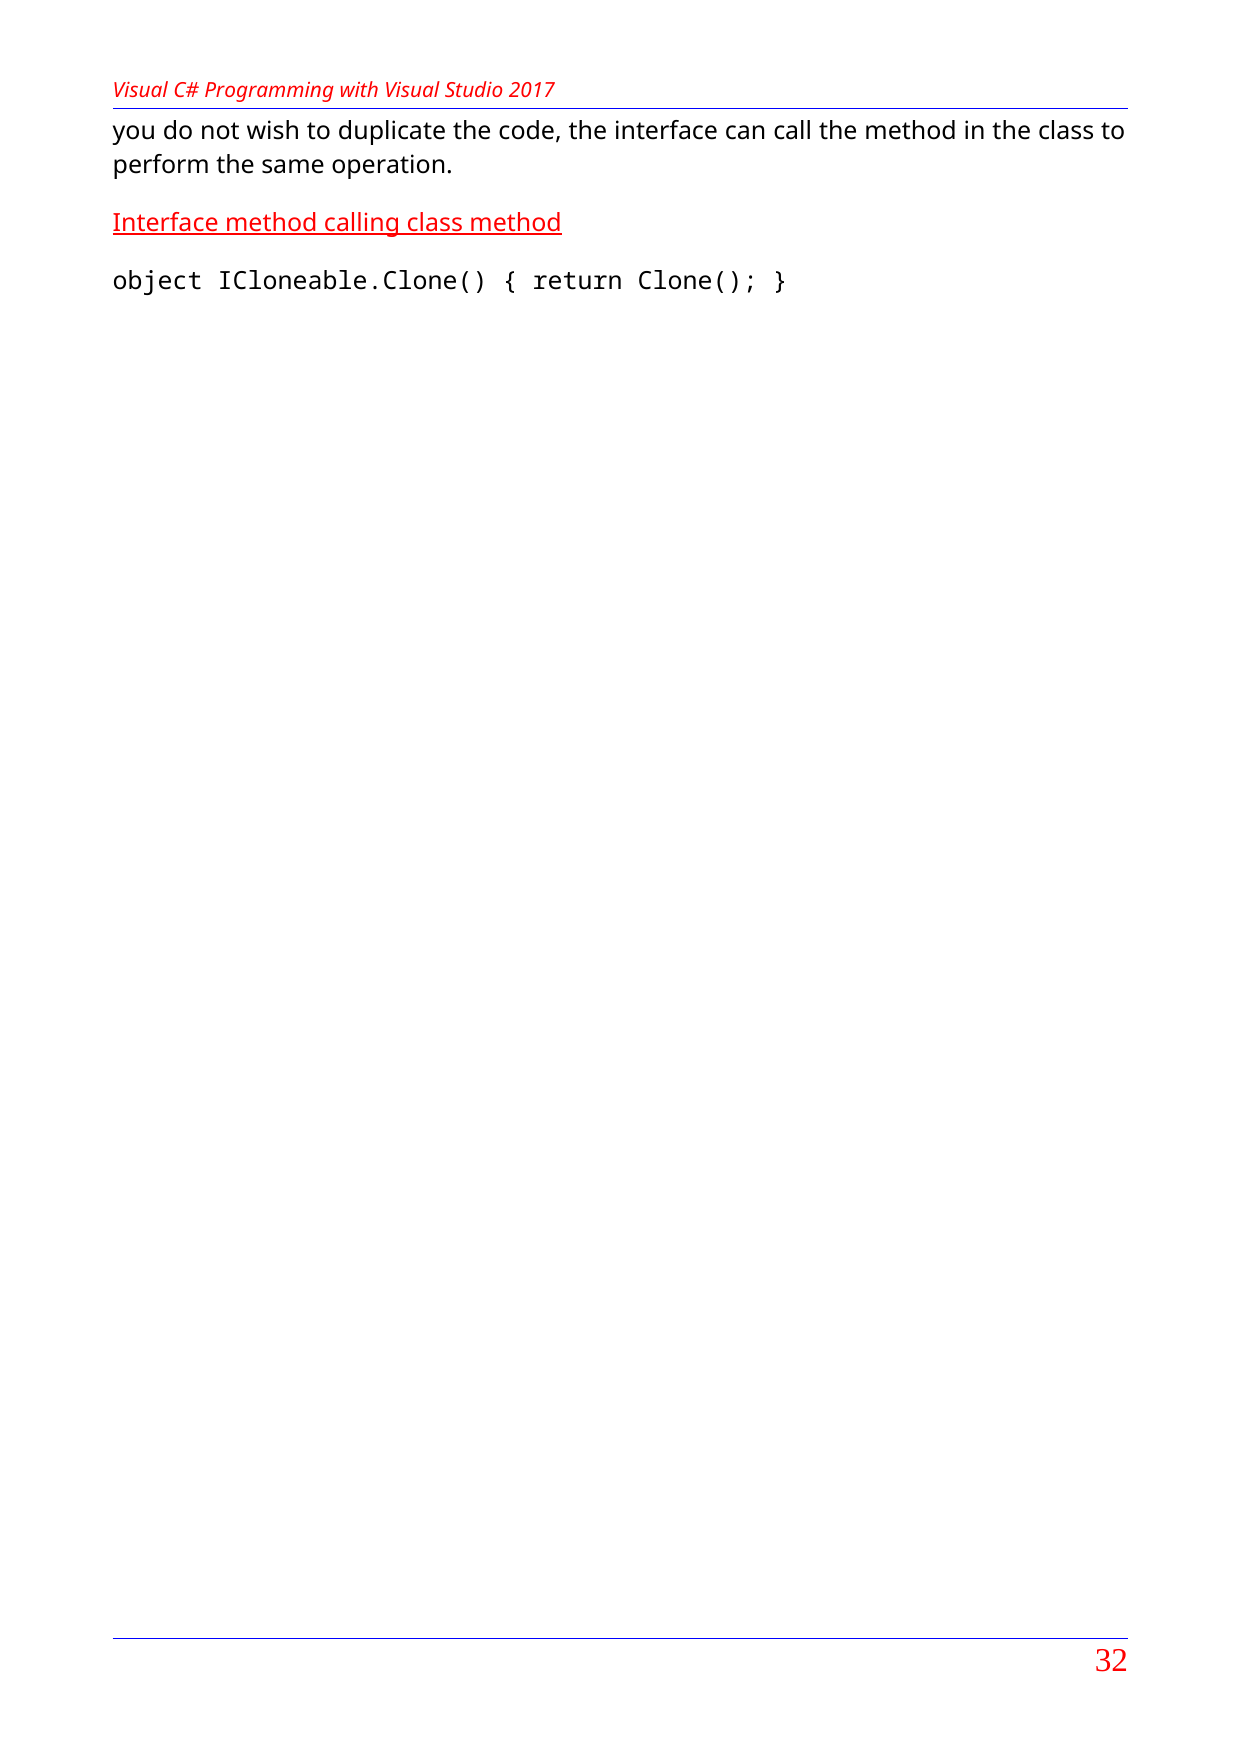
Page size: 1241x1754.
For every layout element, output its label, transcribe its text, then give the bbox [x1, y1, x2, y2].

text you do not wish to duplicate the code, the interface can call the method in the class to perform the same operation. [112, 112, 1128, 181]
text Interface method calling class method [112, 205, 1128, 239]
text object ICloneable.Clone() { return Clone(); } [112, 263, 1128, 297]
